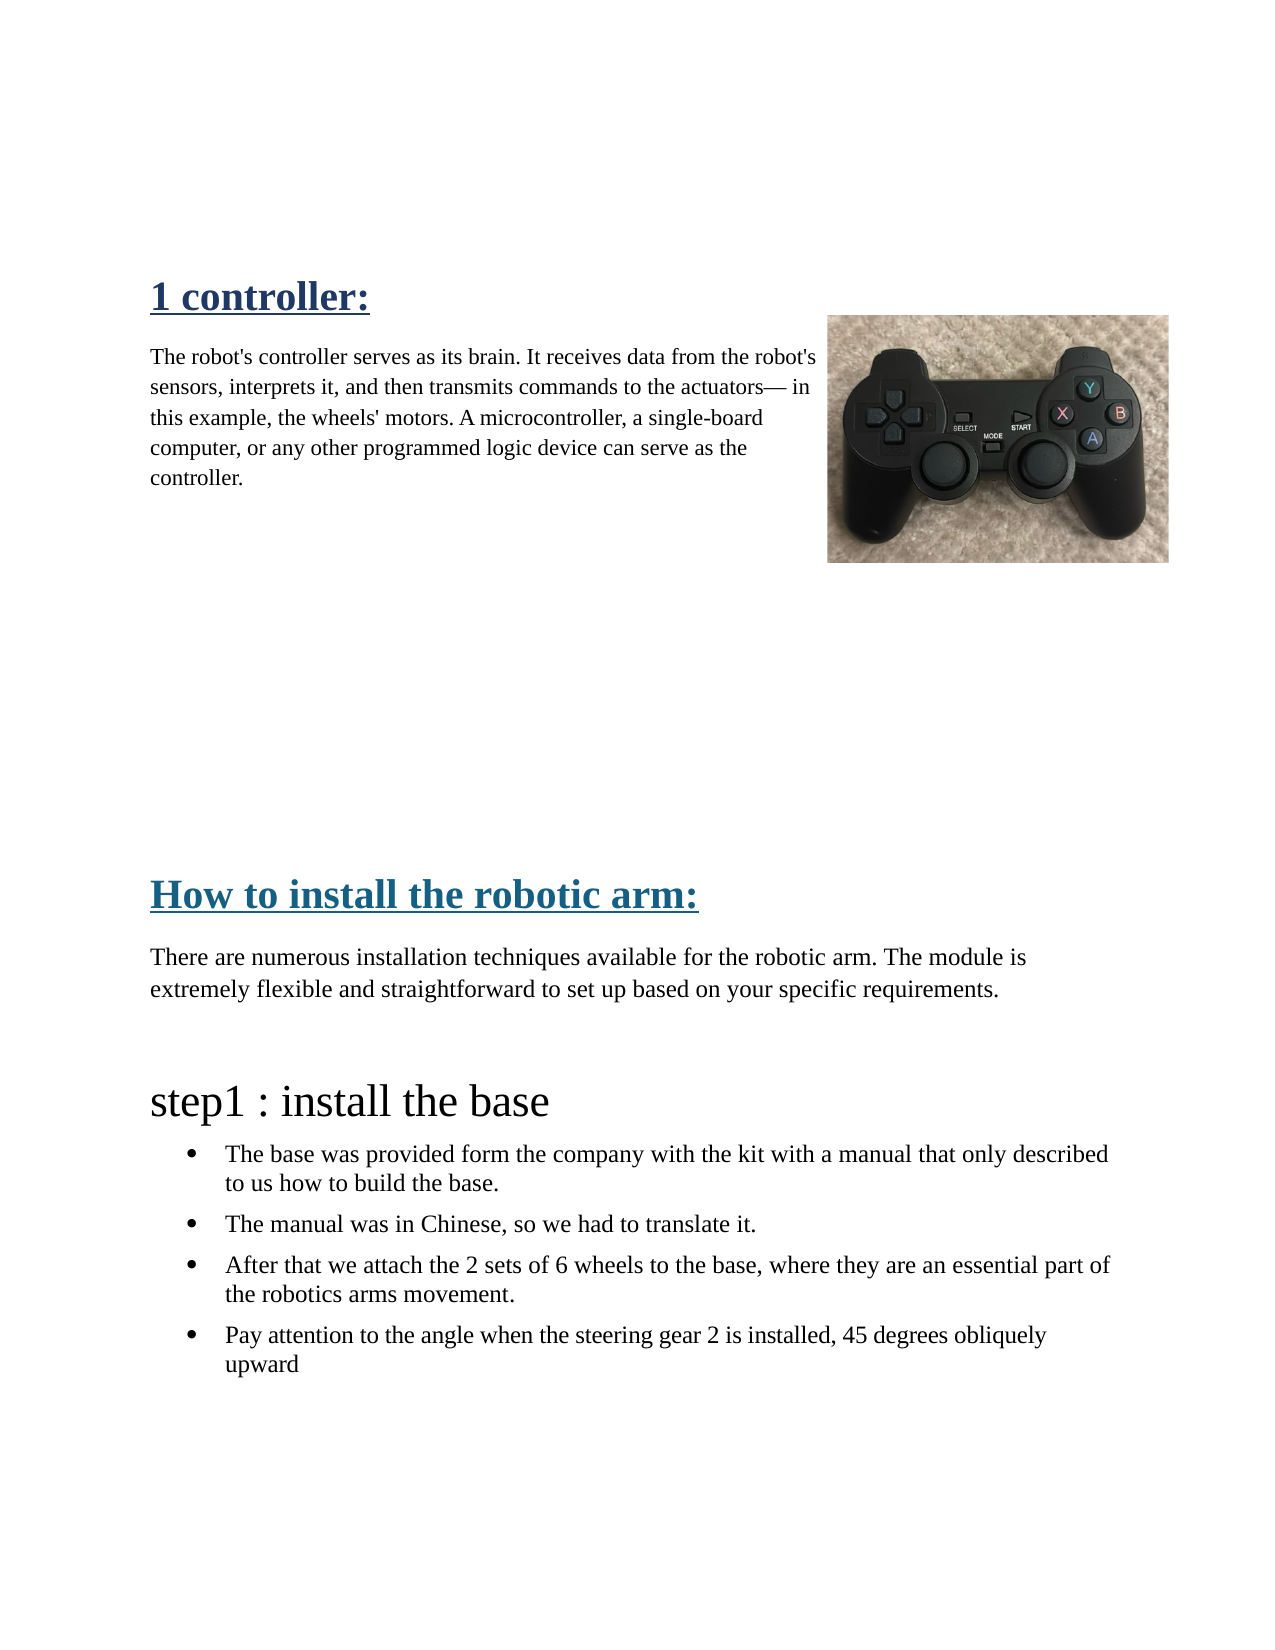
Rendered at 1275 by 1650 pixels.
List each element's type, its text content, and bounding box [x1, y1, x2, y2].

text 1 controller: [150, 271, 1125, 319]
list The base was provided form the company with the kit with a manual that only described to us how to build the base. [187, 1139, 1125, 1197]
list After that we attach the 2 sets of 6 wheels to the base, where they are an essential part of the robotics arms movement. [187, 1250, 1125, 1308]
subtitle step1 : install the base [150, 1074, 1125, 1127]
text How to install the robotic arm: [150, 870, 1125, 918]
text The robot's controller serves as its brain. It receives data from the robot's sensors, interprets it, and then transmits commands to the actuators— in this example, the wheels' motors. A microcontroller, a single-board computer, or any other programmed logic device can serve as the controller. [150, 343, 827, 490]
list The manual was in Chinese, so we had to translate it. [187, 1209, 1125, 1238]
list Pay attention to the angle when the steering gear 2 is installed, 45 degrees obliquely upward [187, 1320, 1125, 1378]
text There are numerous installation techniques available for the robotic arm. The module is extremely flexible and straightforward to set up based on your specific requirements. [150, 942, 1125, 1003]
